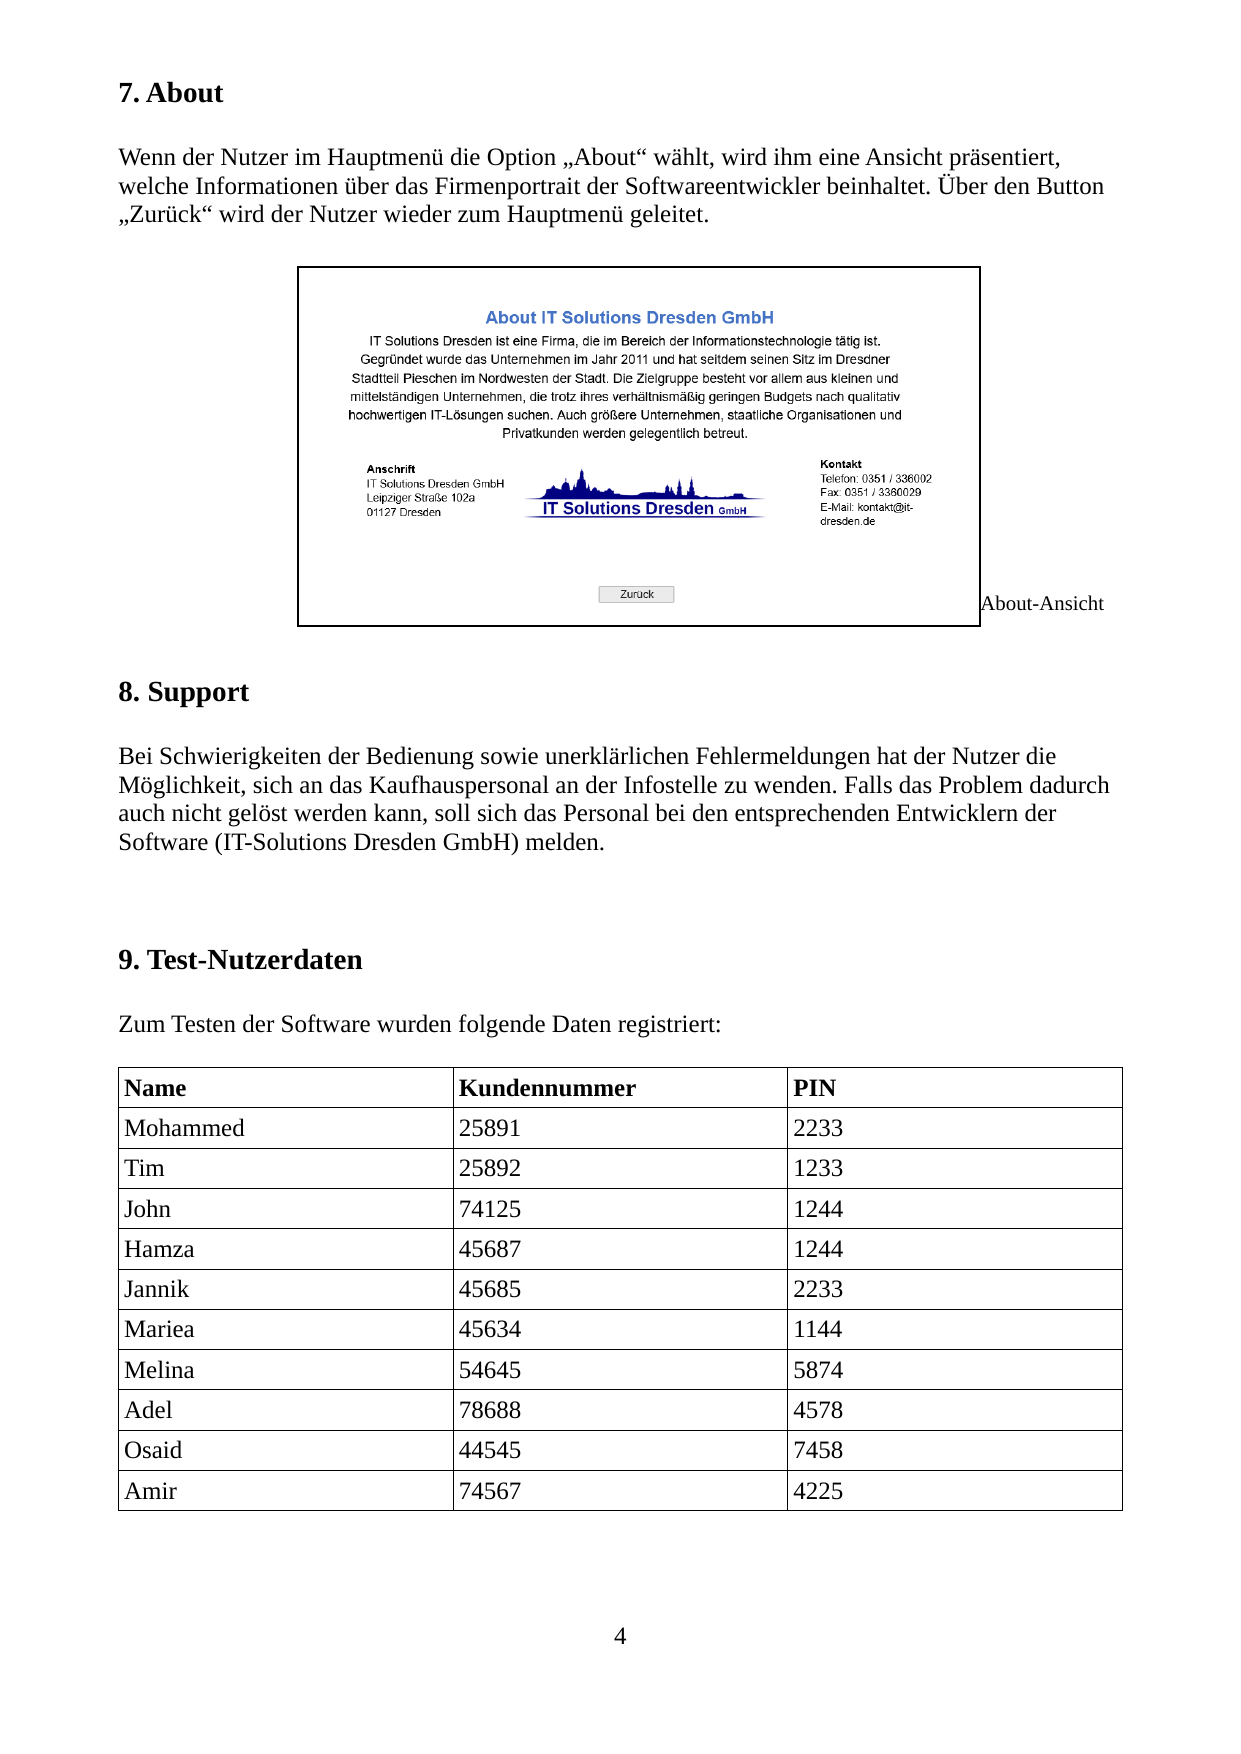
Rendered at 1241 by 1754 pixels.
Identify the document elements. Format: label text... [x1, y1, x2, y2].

picture [297, 253, 980, 266]
picture [299, 268, 979, 625]
text Bei Schwierigkeiten der Bedienung sowie unerklärlichen Fehlermeldungen hat der Nutzer die Möglichkeit, sich an das Kaufhauspersonal an der Infostelle zu wenden. Falls das Problem dadurch auch nicht gelöst werden kann, soll sich das Personal bei den entsprechenden Entwicklern der Software (IT-Solutions Dresden GmbH) melden. [118, 741, 1122, 856]
table_header Kundennummer [454, 1068, 787, 1107]
table_cell 45687 [454, 1229, 787, 1268]
table_cell 44545 [454, 1431, 787, 1470]
table_cell Mohammed [119, 1108, 453, 1147]
text 9. Test-Nutzerdaten [118, 942, 1122, 976]
table_cell 1244 [788, 1229, 1122, 1268]
table_cell 5874 [788, 1350, 1122, 1389]
table_cell 2233 [788, 1108, 1122, 1147]
table_cell 74125 [454, 1189, 787, 1228]
text [118, 583, 297, 616]
text About-Ansicht [981, 583, 1122, 616]
table_header PIN [788, 1068, 1122, 1107]
table_cell Mariea [119, 1310, 453, 1349]
table_cell 4578 [788, 1390, 1122, 1430]
table_cell Osaid [119, 1431, 453, 1470]
table_cell 1233 [788, 1149, 1122, 1188]
table_cell 74567 [454, 1471, 787, 1510]
table_cell 25891 [454, 1108, 787, 1147]
table_cell 2233 [788, 1270, 1122, 1309]
table_cell 45634 [454, 1310, 787, 1349]
table_cell 1244 [788, 1189, 1122, 1228]
table_cell 78688 [454, 1390, 787, 1430]
table_cell 4225 [788, 1471, 1122, 1510]
table_cell Melina [119, 1350, 453, 1389]
table_cell Adel [119, 1390, 453, 1430]
text 7. About [118, 75, 1122, 108]
table_cell 25892 [454, 1149, 787, 1188]
text Wenn der Nutzer im Hauptmenü die Option „About“ wählt, wird ihm eine Ansicht präsentiert, welche Informationen über das Firmenportrait der Softwareentwickler beinhaltet. Über den Button „Zurück“ wird der Nutzer wieder zum Hauptmenü geleitet. [118, 142, 1122, 228]
table_cell Amir [119, 1471, 453, 1510]
table_cell 45685 [454, 1270, 787, 1309]
text Zum Testen der Software wurden folgende Daten registriert: [118, 1009, 1122, 1038]
table_cell 1144 [788, 1310, 1122, 1349]
table_header Name [119, 1068, 453, 1107]
text 8. Support [118, 674, 1122, 707]
table_cell Hamza [119, 1229, 453, 1268]
table_cell 54645 [454, 1350, 787, 1389]
table_cell 7458 [788, 1431, 1122, 1470]
table_cell Tim [119, 1149, 453, 1188]
table_cell Jannik [119, 1270, 453, 1309]
table_cell John [119, 1189, 453, 1228]
